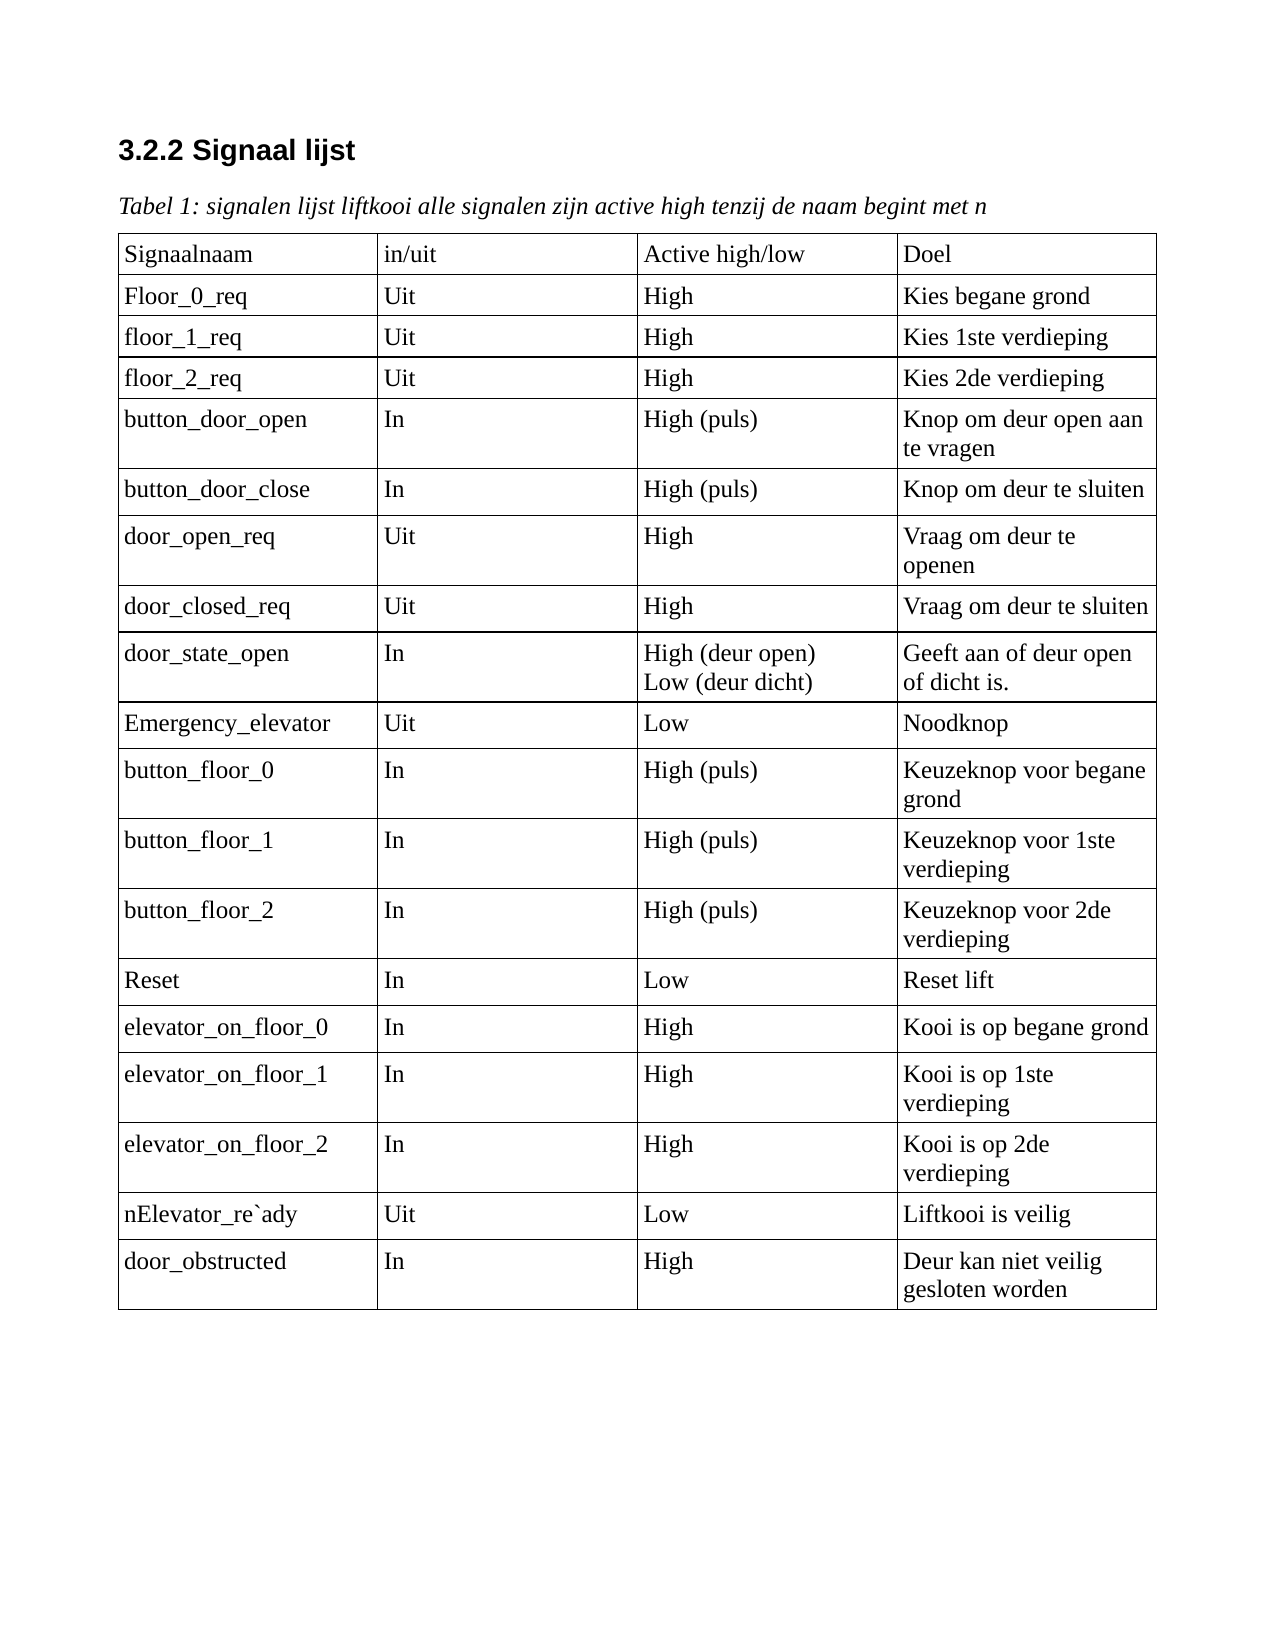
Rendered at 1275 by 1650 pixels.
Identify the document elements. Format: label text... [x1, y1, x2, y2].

table_cell Uit [378, 358, 637, 398]
table_cell Noodknop [898, 703, 1156, 748]
table_cell Liftkooi is veilig [898, 1193, 1156, 1239]
table_cell Uit [378, 1193, 637, 1239]
table_cell button_floor_2 [119, 889, 377, 958]
table_cell Kooi is op 1ste verdieping [898, 1053, 1156, 1122]
table_cell button_floor_1 [119, 819, 377, 888]
table_cell High [638, 516, 897, 584]
table_cell Kies 2de verdieping [898, 358, 1156, 398]
table_cell In [378, 889, 637, 958]
table_cell In [378, 1006, 637, 1052]
table_header Signaalnaam [119, 234, 377, 274]
table_cell In [378, 1123, 637, 1192]
table_cell Keuzeknop voor 1ste verdieping [898, 819, 1156, 888]
table_cell High (puls) [638, 819, 897, 888]
table_cell Reset [119, 959, 377, 1005]
table_cell Kooi is op begane grond [898, 1006, 1156, 1052]
table_cell Emergency_elevator [119, 703, 377, 748]
table_cell elevator_on_floor_2 [119, 1123, 377, 1192]
table_cell High [638, 1240, 897, 1309]
table_cell In [378, 633, 637, 701]
table_cell High (puls) [638, 749, 897, 818]
table_cell In [378, 469, 637, 514]
table_cell elevator_on_floor_0 [119, 1006, 377, 1052]
table_cell Keuzeknop voor begane grond [898, 749, 1156, 818]
subtitle Signaal lijst [118, 133, 1157, 166]
table_cell High [638, 316, 897, 356]
table_cell button_door_open [119, 399, 377, 468]
table_cell nElevator_re`ady [119, 1193, 377, 1239]
table_header Doel [898, 234, 1156, 274]
table_cell High (puls) [638, 889, 897, 958]
table_cell Kies begane grond [898, 275, 1156, 315]
table_cell Low [638, 1193, 897, 1239]
table_cell button_floor_0 [119, 749, 377, 818]
table_cell Uit [378, 703, 637, 748]
table_cell Deur kan niet veilig gesloten worden [898, 1240, 1156, 1309]
table_cell Knop om deur te sluiten [898, 469, 1156, 514]
table_cell In [378, 1240, 637, 1309]
table_cell door_open_req [119, 516, 377, 584]
table_cell In [378, 399, 637, 468]
table_cell In [378, 819, 637, 888]
table_cell Vraag om deur te sluiten [898, 586, 1156, 631]
table_cell High [638, 358, 897, 398]
table_cell Kooi is op 2de verdieping [898, 1123, 1156, 1192]
table_cell Low [638, 959, 897, 1005]
table_cell door_closed_req [119, 586, 377, 631]
table_cell High [638, 1123, 897, 1192]
table_cell Vraag om deur te openen [898, 516, 1156, 584]
table_cell Uit [378, 516, 637, 584]
table_cell High (puls) [638, 399, 897, 468]
table_header in/uit [378, 234, 637, 274]
table_cell door_obstructed [119, 1240, 377, 1309]
table_cell High [638, 586, 897, 631]
table_cell Uit [378, 316, 637, 356]
table_cell Floor_0_req [119, 275, 377, 315]
table_cell Keuzeknop voor 2de verdieping [898, 889, 1156, 958]
table_cell High [638, 275, 897, 315]
table_cell High [638, 1006, 897, 1052]
table_cell In [378, 1053, 637, 1122]
table_cell In [378, 749, 637, 818]
table_cell floor_1_req [119, 316, 377, 356]
table_cell elevator_on_floor_1 [119, 1053, 377, 1122]
table_cell floor_2_req [119, 358, 377, 398]
table_cell Uit [378, 586, 637, 631]
table_cell door_state_open [119, 633, 377, 701]
table_header Active high/low [638, 234, 897, 274]
table_cell Kies 1ste verdieping [898, 316, 1156, 356]
table_cell Geeft aan of deur open of dicht is. [898, 633, 1156, 701]
table_cell High (puls) [638, 469, 897, 514]
table_cell Low [638, 703, 897, 748]
table_cell High [638, 1053, 897, 1122]
text Tabel 1: signalen lijst liftkooi alle signalen zijn active high tenzij de naam begint met n [118, 191, 1157, 220]
table_cell button_door_close [119, 469, 377, 514]
table_cell Knop om deur open aan te vragen [898, 399, 1156, 468]
table_cell In [378, 959, 637, 1005]
table_cell Reset lift [898, 959, 1156, 1005]
table_cell Uit [378, 275, 637, 315]
table_cell High (deur open) Low (deur dicht) [638, 633, 897, 701]
